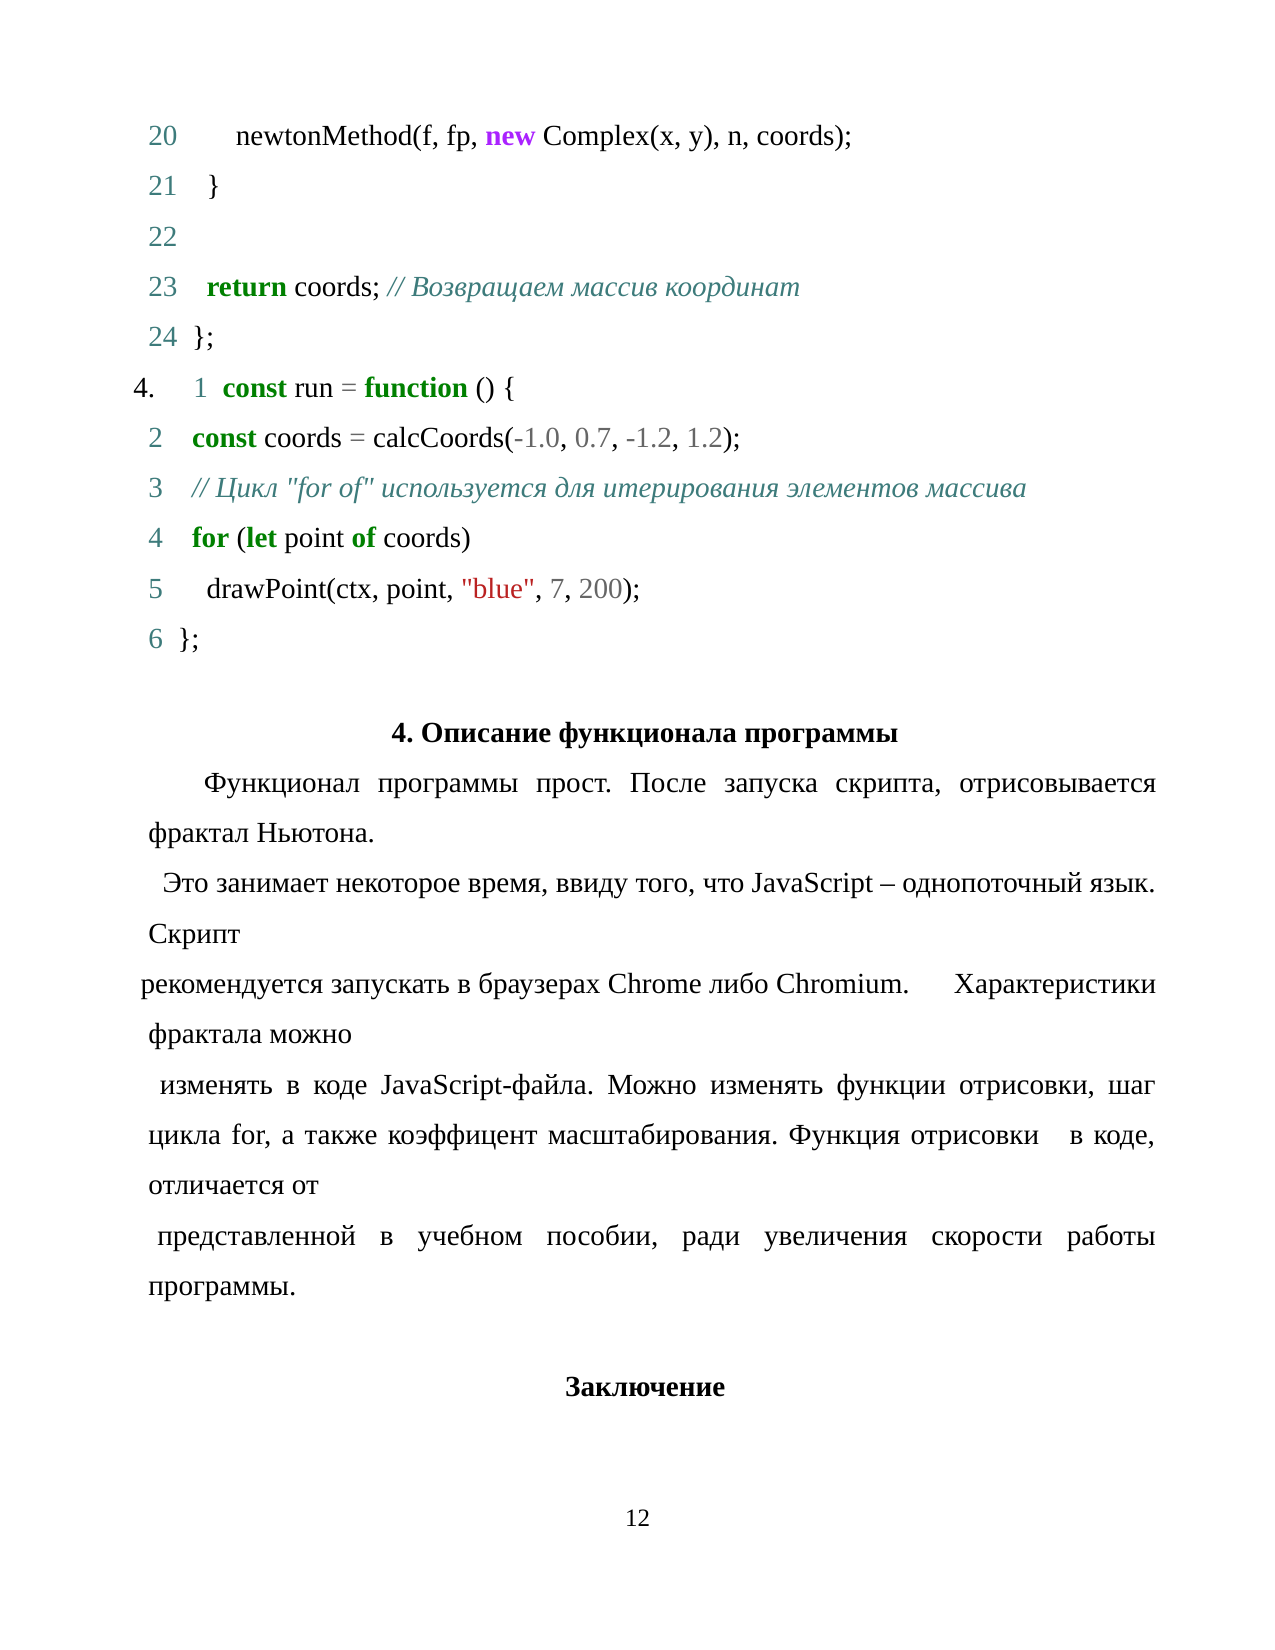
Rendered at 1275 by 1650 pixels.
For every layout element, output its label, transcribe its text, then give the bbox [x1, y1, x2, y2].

text Заключение [133, 1369, 1157, 1402]
text рекомендуется запускать в браузерах Chrome либо Chromium. Характеристики фрактала можно [133, 966, 1157, 1050]
list 23 return coords; // Возвращаем массив координат [133, 269, 1157, 303]
list 5 drawPoint(ctx, point, "blue", 7, 200); [133, 571, 1157, 604]
list 24 }; [133, 319, 1157, 353]
list 20 newtonMethod(f, fp, new Complex(x, y), n, coords); [133, 118, 1157, 152]
list 2 const coords = calcCoords(-1.0, 0.7, -1.2, 1.2); [133, 420, 1157, 453]
text представленной в учебном пособии, ради увеличения скорости работы программы. [133, 1218, 1157, 1302]
text изменять в коде JavaScript-файла. Можно изменять функции отрисовки, шаг цикла for, а также коэффицент масштабирования. Функция отрисовки в коде, отличается от [133, 1067, 1157, 1201]
list 4 for (let point of coords) [133, 521, 1157, 554]
list 21 } [133, 168, 1157, 202]
list 22 [133, 219, 1157, 252]
list 1 const run = function () { [133, 370, 1157, 403]
text 4. Описание функционала программы [133, 715, 1157, 748]
list 3 // Цикл "for of" используется для итерирования элементов массива [133, 470, 1157, 504]
text Функционал программы прост. После запуска скрипта, отрисовывается фрактал Ньютона. [133, 765, 1157, 849]
text Это занимает некоторое время, ввиду того, что JavaScript – однопоточный язык. Скрипт [133, 866, 1157, 949]
list 6 }; [133, 621, 1157, 655]
